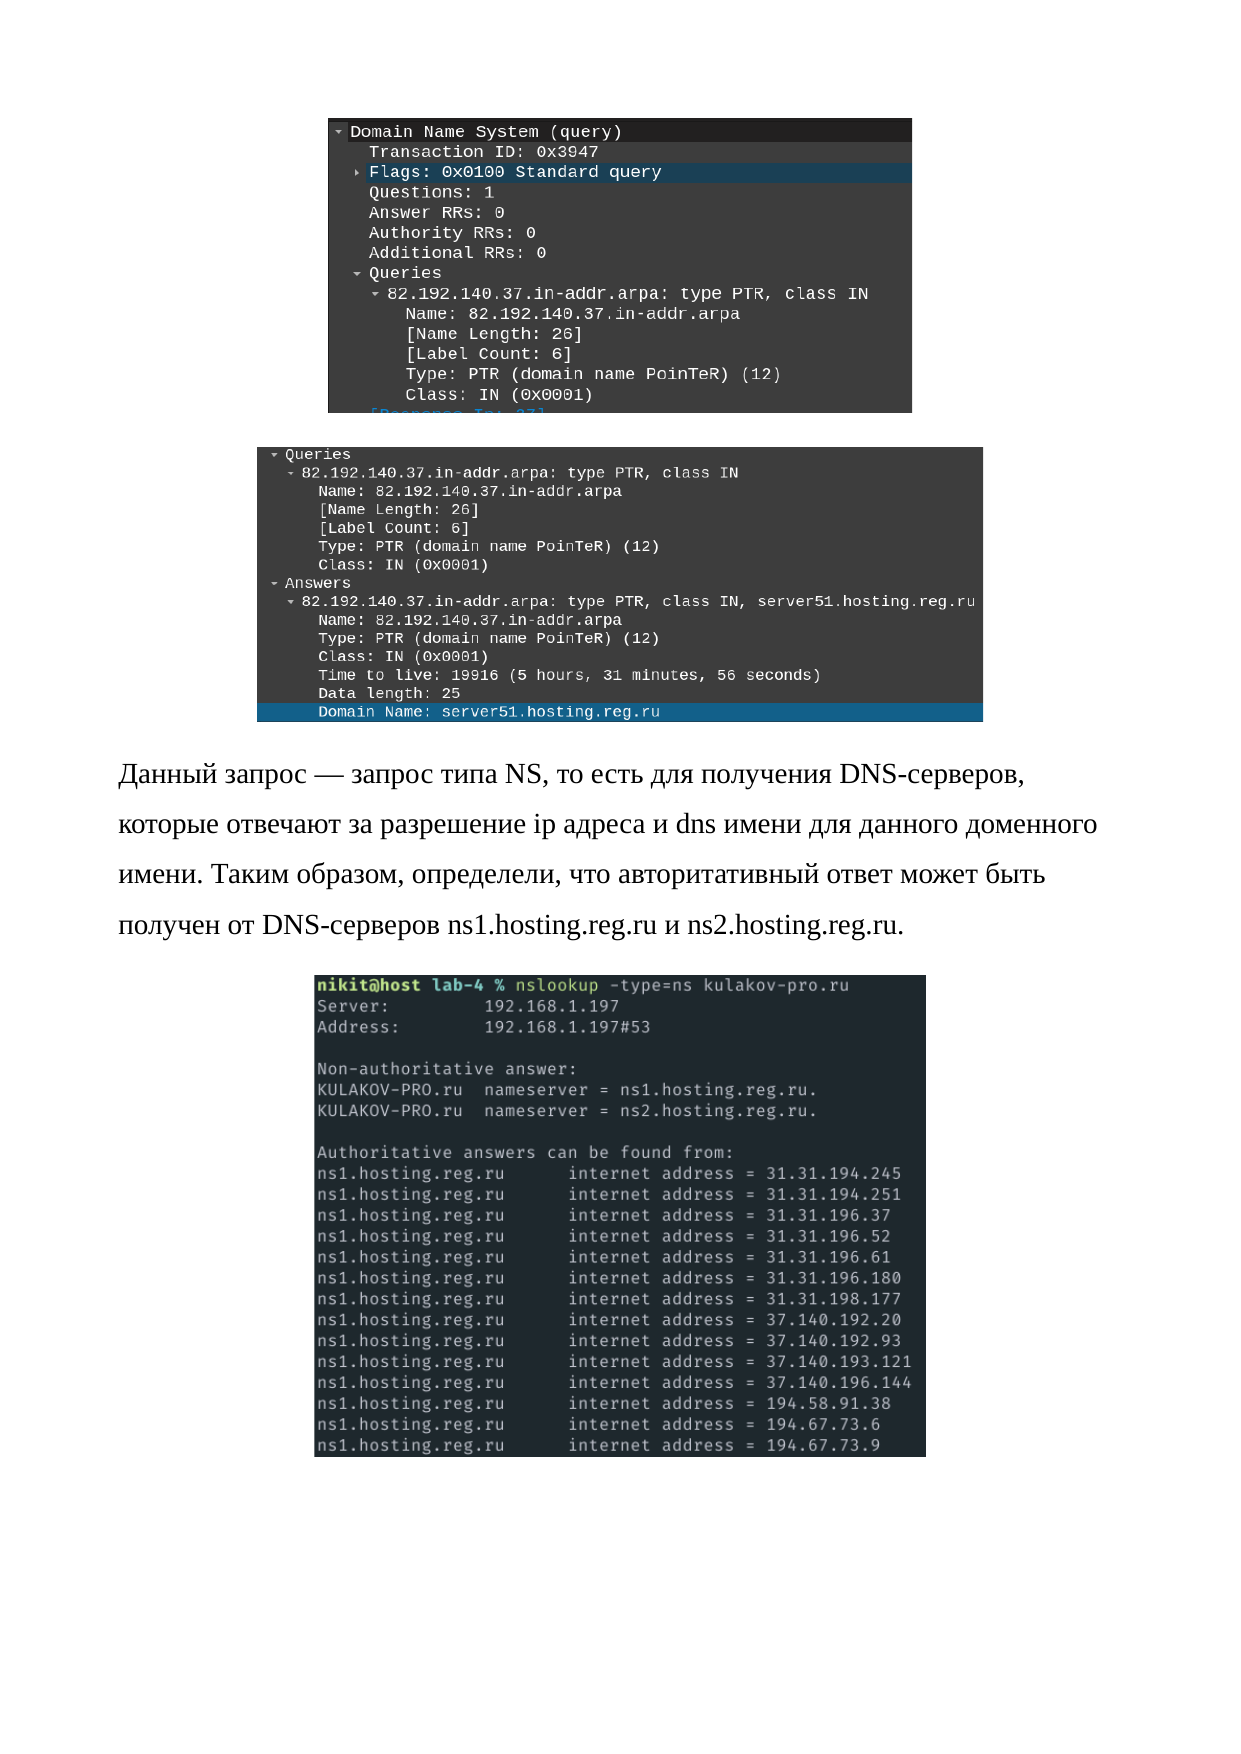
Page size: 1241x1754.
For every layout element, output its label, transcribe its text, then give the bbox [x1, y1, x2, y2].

picture [257, 447, 984, 722]
text Данный запрос — запрос типа NS, то есть для получения DNS-серверов, которые отвечают за разрешение ip адреса и dns имени для данного доменного имени. Таким образом, определели, что авторитативный ответ может быть получен от DNS-серверов ns1.hosting.reg.ru и ns2.hosting.reg.ru. [118, 756, 1122, 941]
picture [314, 975, 926, 1457]
picture [328, 118, 913, 413]
